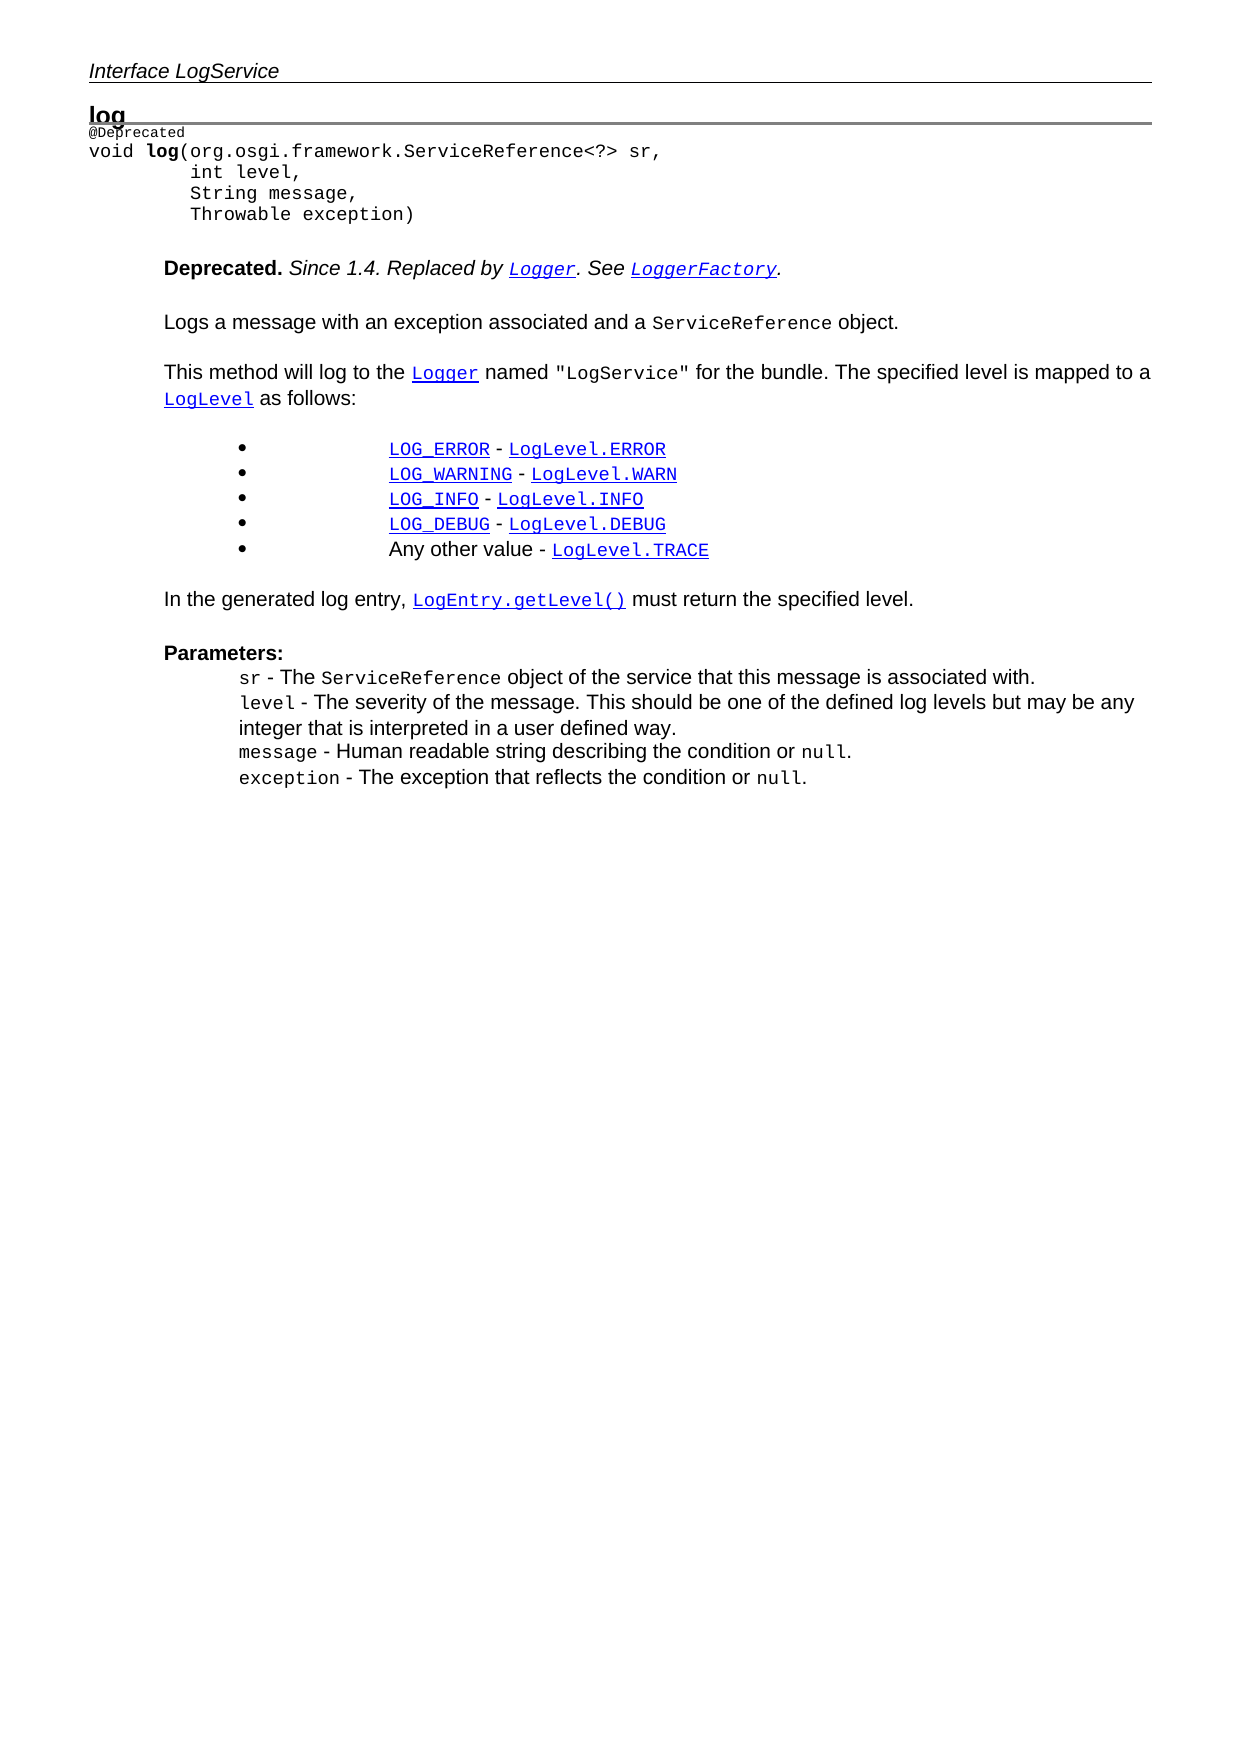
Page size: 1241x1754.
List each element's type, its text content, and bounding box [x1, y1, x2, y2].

list Any other value - LogLevel.TRACE [238, 536, 1152, 562]
list LOG_ERROR - LogLevel.ERROR [238, 436, 1152, 461]
list LOG_INFO - LogLevel.INFO [238, 486, 1152, 511]
text This method will log to the Logger named "LogService" for the bundle. The specified level is mapped to a LogLevel as follows: [163, 360, 1152, 411]
list LOG_WARNING - LogLevel.WARN [238, 461, 1152, 486]
text Deprecated. Since 1.4. Replaced by Logger. See LoggerFactory. [163, 256, 1152, 281]
text sr - The ServiceReference object of the service that this message is associated with. [238, 665, 1152, 690]
text Logs a message with an exception associated and a ServiceReference object. [163, 310, 1152, 335]
text message - Human readable string describing the condition or null. [238, 739, 1152, 764]
text Parameters: [163, 641, 1152, 665]
text exception - The exception that reflects the condition or null. [238, 764, 1152, 790]
text @Deprecated void log(org.osgi.framework.ServiceReference<?> sr, int level, String message, Throwable exception) [88, 125, 1152, 226]
text In the generated log entry, LogEntry.getLevel() must return the specified level. [163, 587, 1152, 612]
list LOG_DEBUG - LogLevel.DEBUG [238, 511, 1152, 536]
text level - The severity of the message. This should be one of the defined log levels but may be any integer that is interpreted in a user defined way. [238, 690, 1152, 739]
